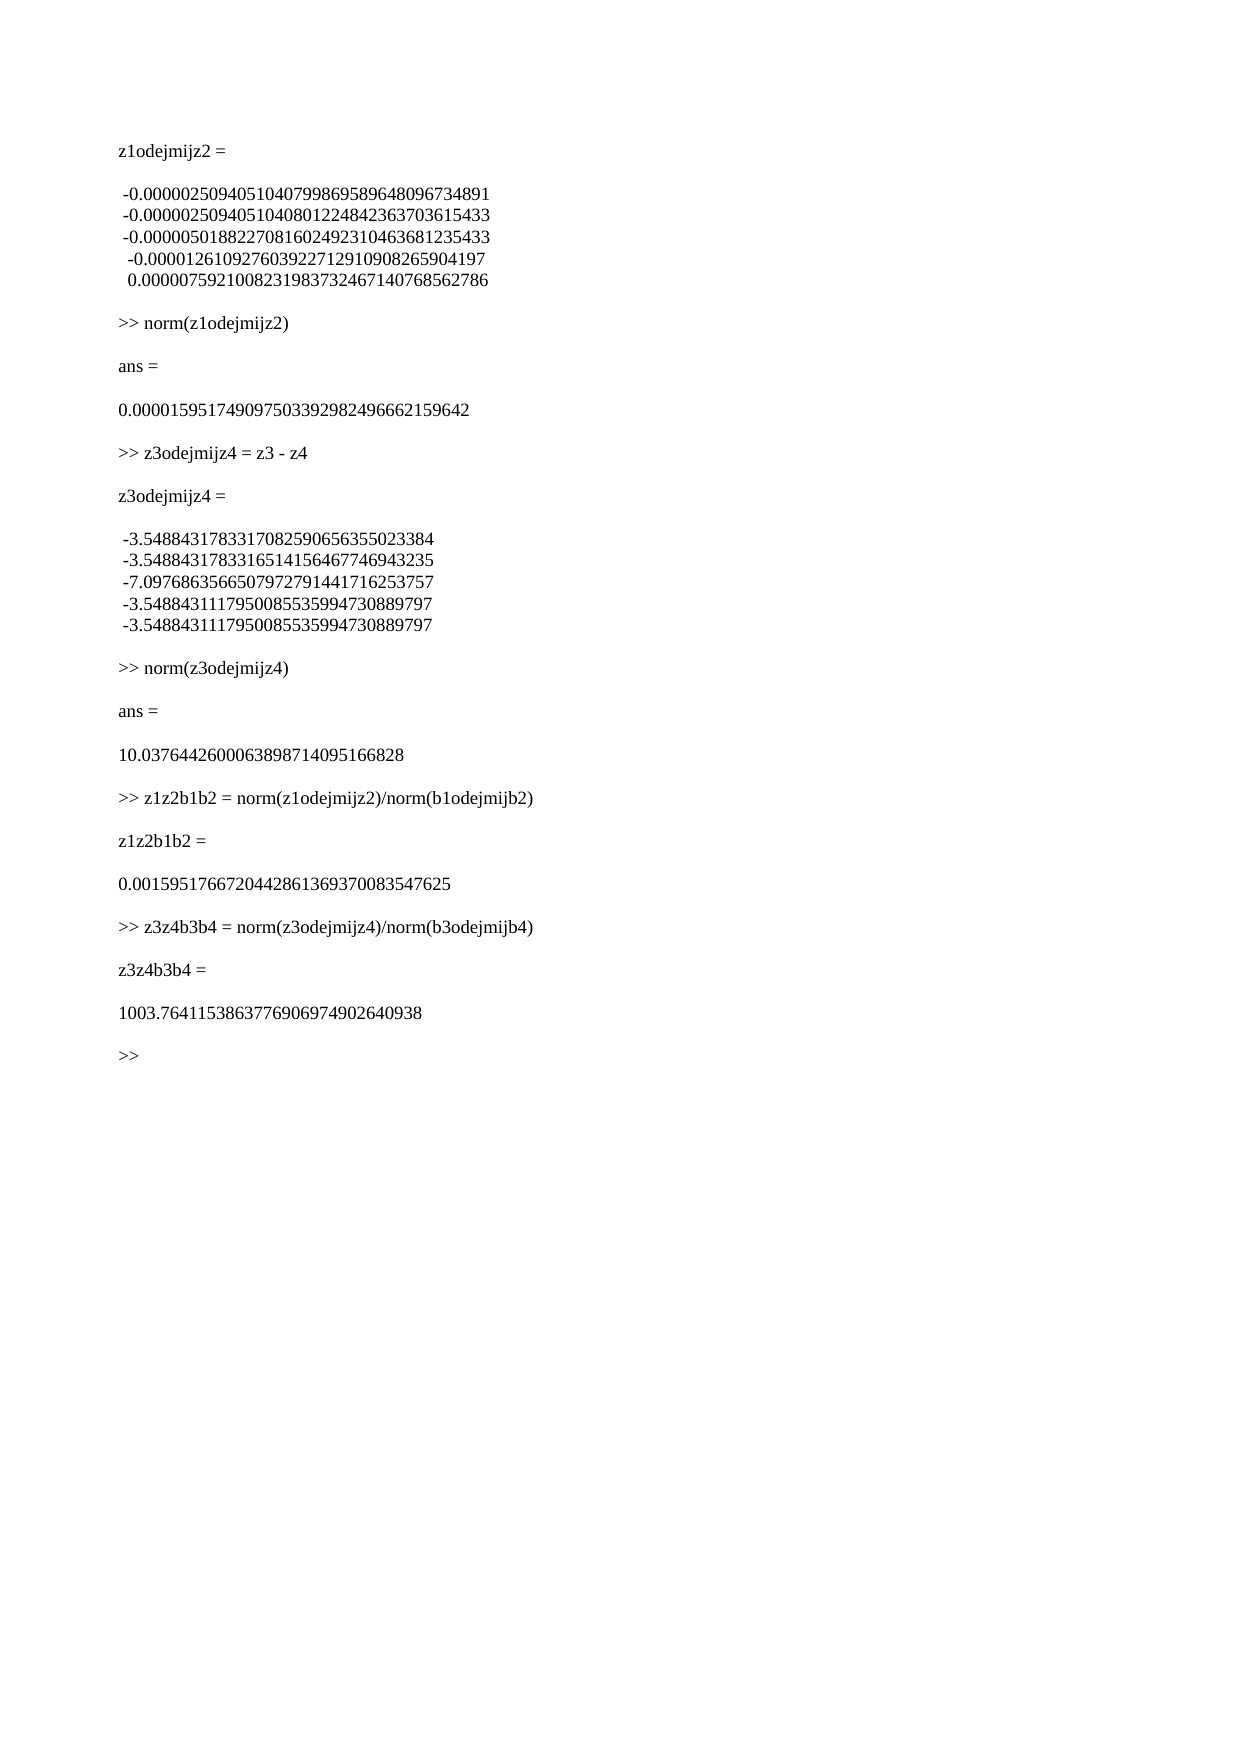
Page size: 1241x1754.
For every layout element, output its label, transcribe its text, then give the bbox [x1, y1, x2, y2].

text -3.5488431117950085535994730889797 [118, 614, 1122, 636]
text -0.0000025094051040799869589648096734891 [118, 183, 1122, 204]
text >> norm(z1odejmijz2) [118, 312, 1122, 334]
text z3z4b3b4 = [118, 959, 1122, 981]
text -7.0976863566507972791441716253757 [118, 571, 1122, 592]
text z1z2b1b2 = [118, 830, 1122, 851]
text >> z3z4b3b4 = norm(z3odejmijz4)/norm(b3odejmijb4) [118, 916, 1122, 937]
text ans = [118, 700, 1122, 722]
text -3.5488431117950085535994730889797 [118, 592, 1122, 614]
text 0.0015951766720442861369370083547625 [118, 873, 1122, 894]
text >> z3odejmijz4 = z3 - z4 [118, 442, 1122, 463]
text 0.000015951749097503392982496662159642 [118, 398, 1122, 420]
text -3.5488431783316514156467746943235 [118, 549, 1122, 571]
text -0.0000025094051040801224842363703615433 [118, 204, 1122, 226]
text 10.0376442600063898714095166828 [118, 743, 1122, 765]
text >> norm(z3odejmijz4) [118, 657, 1122, 679]
text 1003.7641153863776906974902640938 [118, 1002, 1122, 1024]
text >> z1z2b1b2 = norm(z1odejmijz2)/norm(b1odejmijb2) [118, 787, 1122, 808]
text 0.0000075921008231983732467140768562786 [118, 269, 1122, 291]
text -0.0000050188227081602492310463681235433 [118, 226, 1122, 247]
text -3.5488431783317082590656355023384 [118, 528, 1122, 549]
text z1odejmijz2 = [118, 140, 1122, 161]
text >> [118, 1045, 1122, 1067]
text -0.000012610927603922712910908265904197 [118, 247, 1122, 269]
text z3odejmijz4 = [118, 485, 1122, 506]
text ans = [118, 355, 1122, 377]
